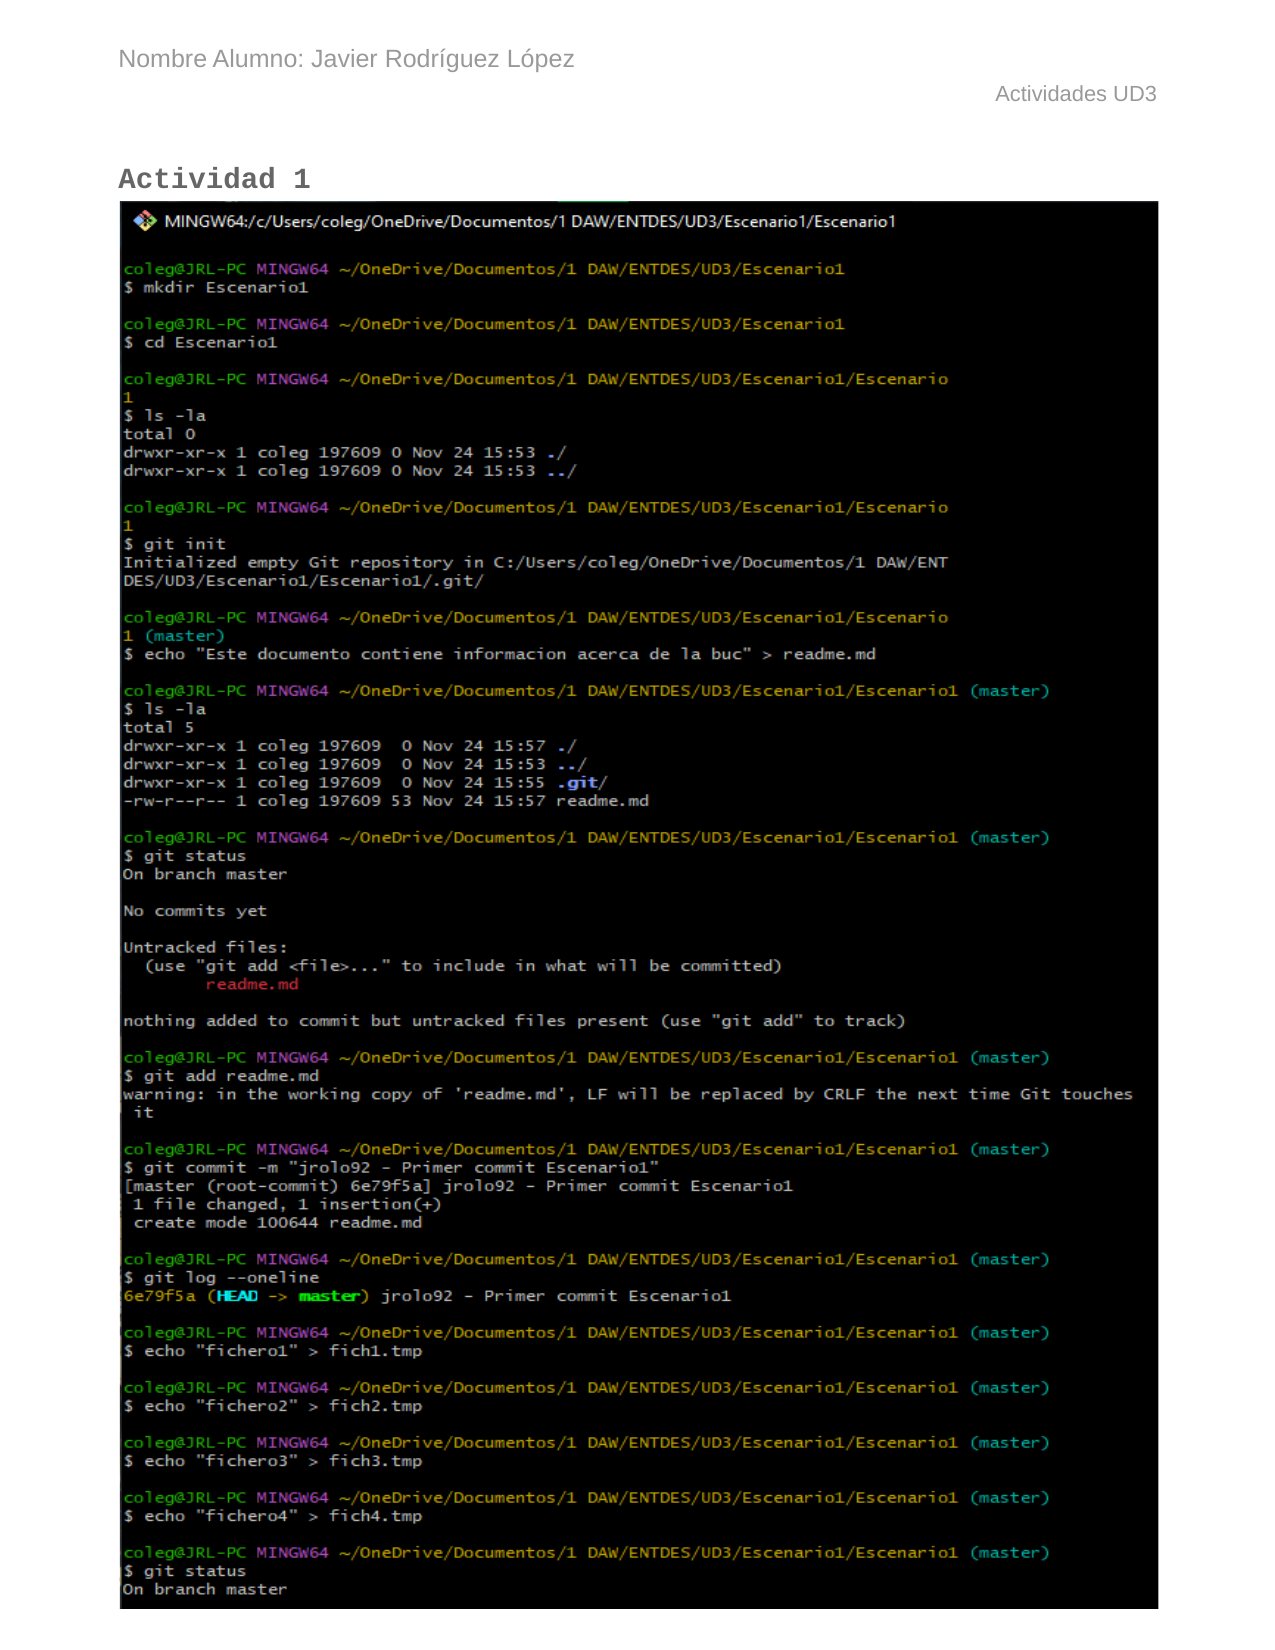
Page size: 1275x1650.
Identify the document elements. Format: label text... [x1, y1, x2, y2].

subtitle Actividad 1 [118, 164, 1157, 197]
picture [119, 201, 1159, 1609]
